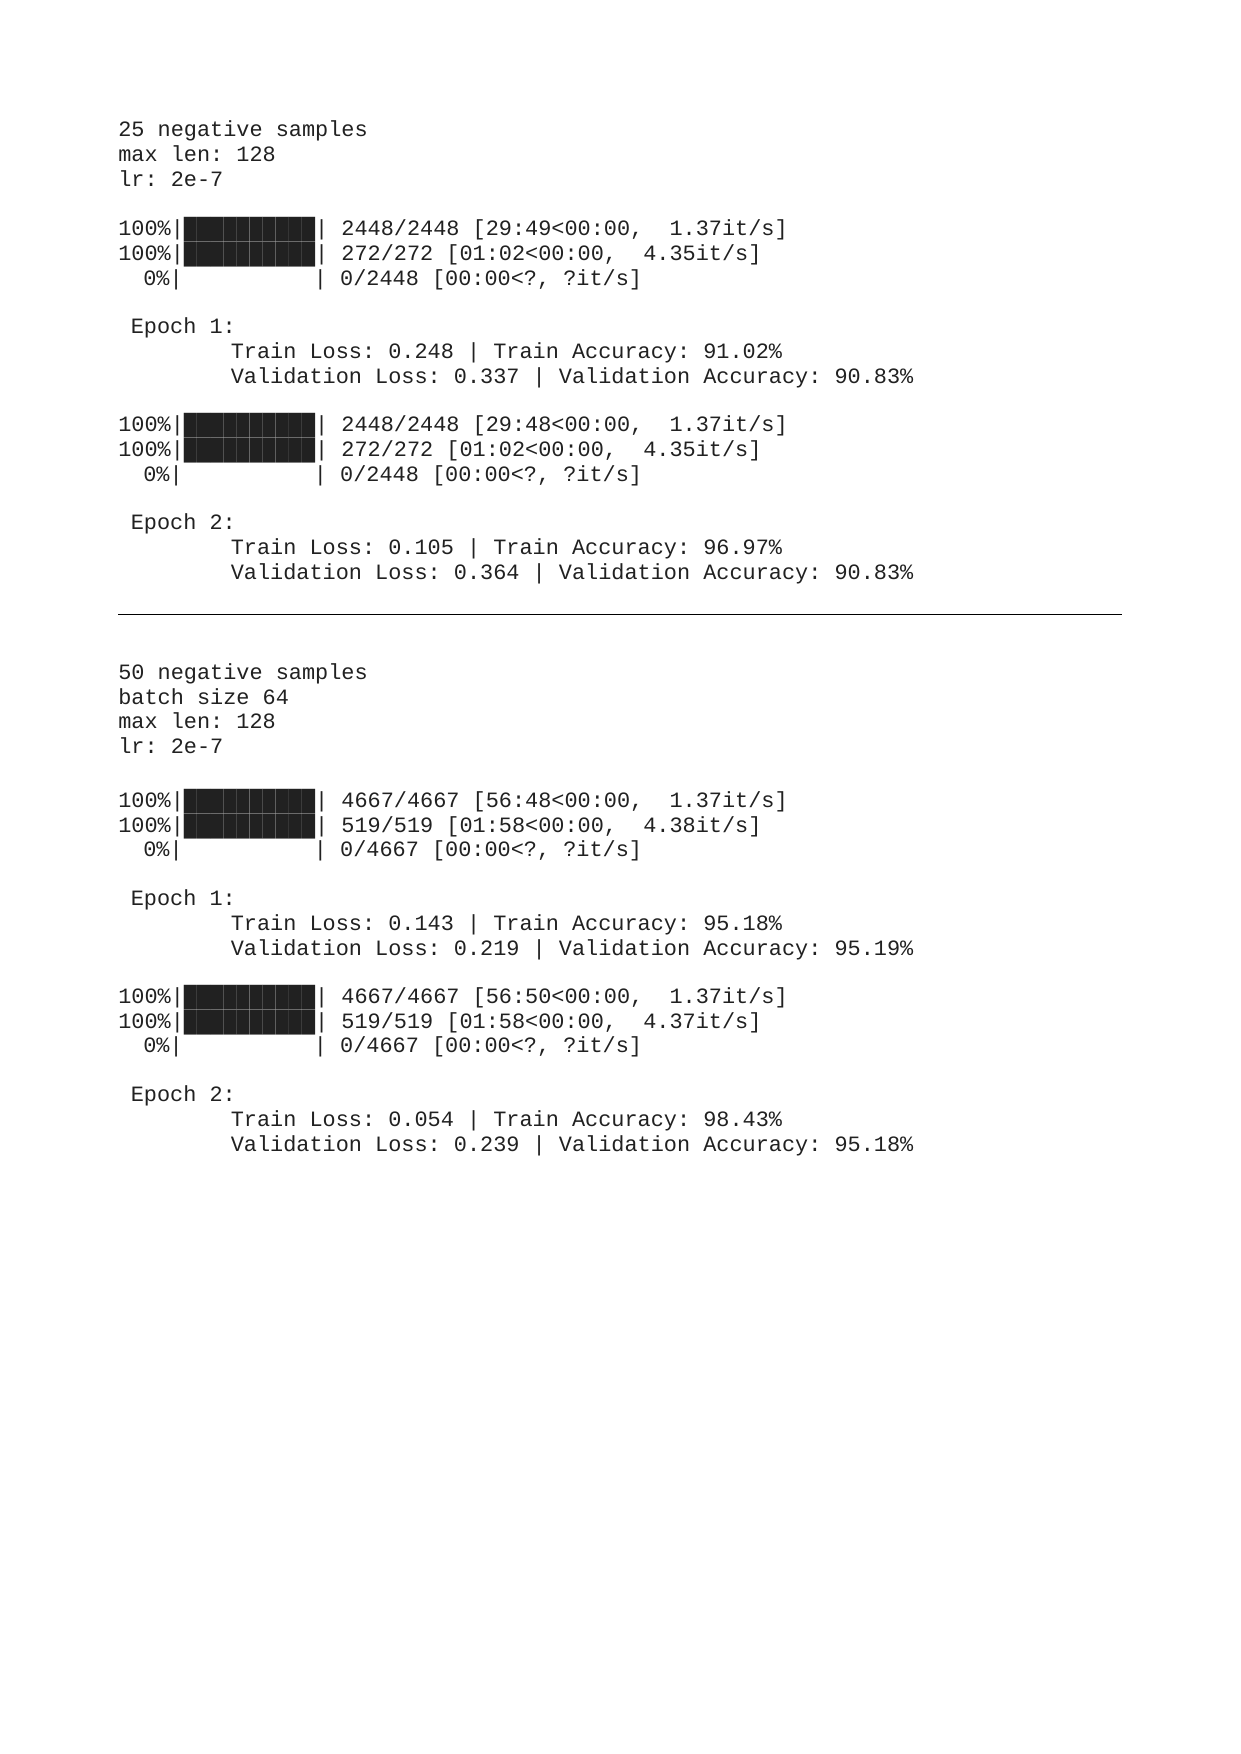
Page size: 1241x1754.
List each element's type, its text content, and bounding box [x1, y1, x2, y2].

text 100%|██████████| 4667/4667 [56:50<00:00, 1.37it/s] [118, 985, 183, 1010]
text 100%|██████████| 519/519 [01:58<00:00, 4.37it/s] [315, 1010, 1122, 1035]
text 100%|██████████| 2448/2448 [29:49<00:00, 1.37it/s] [118, 217, 183, 242]
text max len: 128 [118, 143, 1122, 168]
text 100%|██████████| 519/519 [01:58<00:00, 4.38it/s] [118, 814, 183, 839]
text 50 negative samples [118, 661, 1122, 686]
text batch size 64 [118, 686, 1122, 711]
text 100%|██████████| 519/519 [01:58<00:00, 4.38it/s] [315, 814, 1122, 839]
text Validation Loss: 0.219 | Validation Accuracy: 95.19% [118, 937, 1122, 961]
text 100%|██████████| 4667/4667 [56:48<00:00, 1.37it/s] [118, 789, 183, 814]
text 100%|██████████| 4667/4667 [56:48<00:00, 1.37it/s] [315, 789, 1122, 814]
text 100%|██████████| 519/519 [01:58<00:00, 4.37it/s] [118, 1010, 183, 1035]
text Epoch 2: [118, 1083, 1122, 1108]
text 100%|██████████| 272/272 [01:02<00:00, 4.35it/s] [315, 242, 1122, 267]
text 100%|██████████| 2448/2448 [29:49<00:00, 1.37it/s] [315, 217, 1122, 242]
text Epoch 2: [118, 511, 1122, 536]
text 0%| | 0/4667 [00:00<?, ?it/s] [118, 1035, 1122, 1059]
text 0%| | 0/2448 [00:00<?, ?it/s] [118, 463, 1122, 488]
text Epoch 1: [118, 887, 1122, 912]
text max len: 128 [118, 711, 1122, 736]
text Epoch 1: [118, 315, 1122, 340]
text Validation Loss: 0.364 | Validation Accuracy: 90.83% [118, 561, 1122, 586]
text 0%| | 0/2448 [00:00<?, ?it/s] [118, 267, 1122, 292]
text 100%|██████████| 2448/2448 [29:48<00:00, 1.37it/s] [315, 413, 1122, 438]
text Validation Loss: 0.337 | Validation Accuracy: 90.83% [118, 365, 1122, 390]
text lr: 2e-7 [118, 736, 1122, 760]
text 100%|██████████| 2448/2448 [29:48<00:00, 1.37it/s] [118, 413, 183, 438]
text 100%|██████████| 272/272 [01:02<00:00, 4.35it/s] [315, 438, 1122, 463]
text 0%| | 0/4667 [00:00<?, ?it/s] [118, 839, 1122, 863]
text 100%|██████████| 272/272 [01:02<00:00, 4.35it/s] [118, 438, 183, 463]
text Train Loss: 0.143 | Train Accuracy: 95.18% [118, 912, 1122, 937]
text lr: 2e-7 [118, 168, 1122, 192]
text Validation Loss: 0.239 | Validation Accuracy: 95.18% [118, 1133, 1122, 1157]
text 25 negative samples [118, 118, 1122, 143]
text Train Loss: 0.054 | Train Accuracy: 98.43% [118, 1108, 1122, 1133]
text 100%|██████████| 4667/4667 [56:50<00:00, 1.37it/s] [315, 985, 1122, 1010]
text 100%|██████████| 272/272 [01:02<00:00, 4.35it/s] [118, 242, 183, 267]
text Train Loss: 0.248 | Train Accuracy: 91.02% [118, 340, 1122, 365]
text Train Loss: 0.105 | Train Accuracy: 96.97% [118, 536, 1122, 561]
